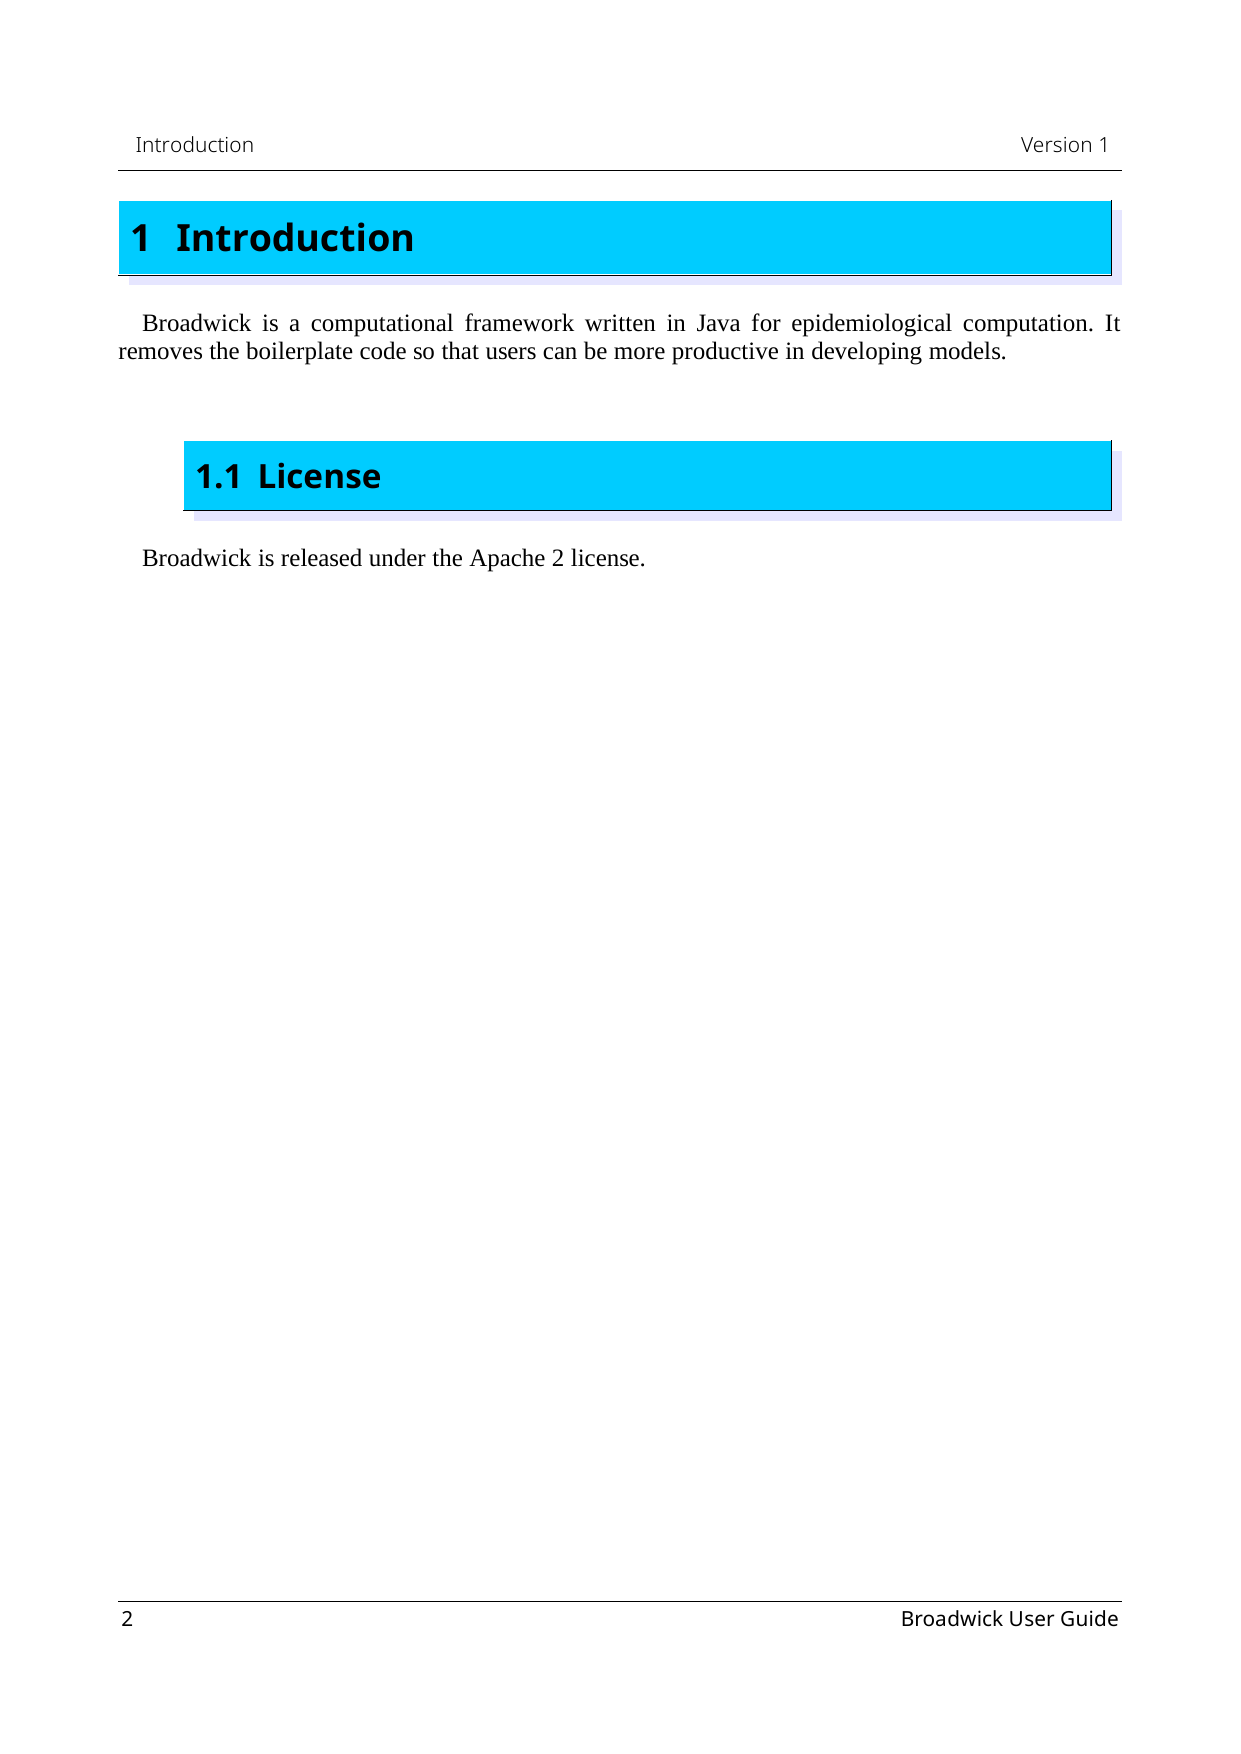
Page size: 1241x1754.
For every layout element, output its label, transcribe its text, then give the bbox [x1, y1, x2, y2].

text Broadwick is released under the Apache 2 license. [118, 544, 1122, 572]
subtitle Introduction [119, 201, 1111, 274]
subtitle License [184, 441, 1111, 510]
text Broadwick is a computational framework written in Java for epidemiological computation. It removes the boilerplate code so that users can be more productive in developing models. [118, 309, 1122, 365]
